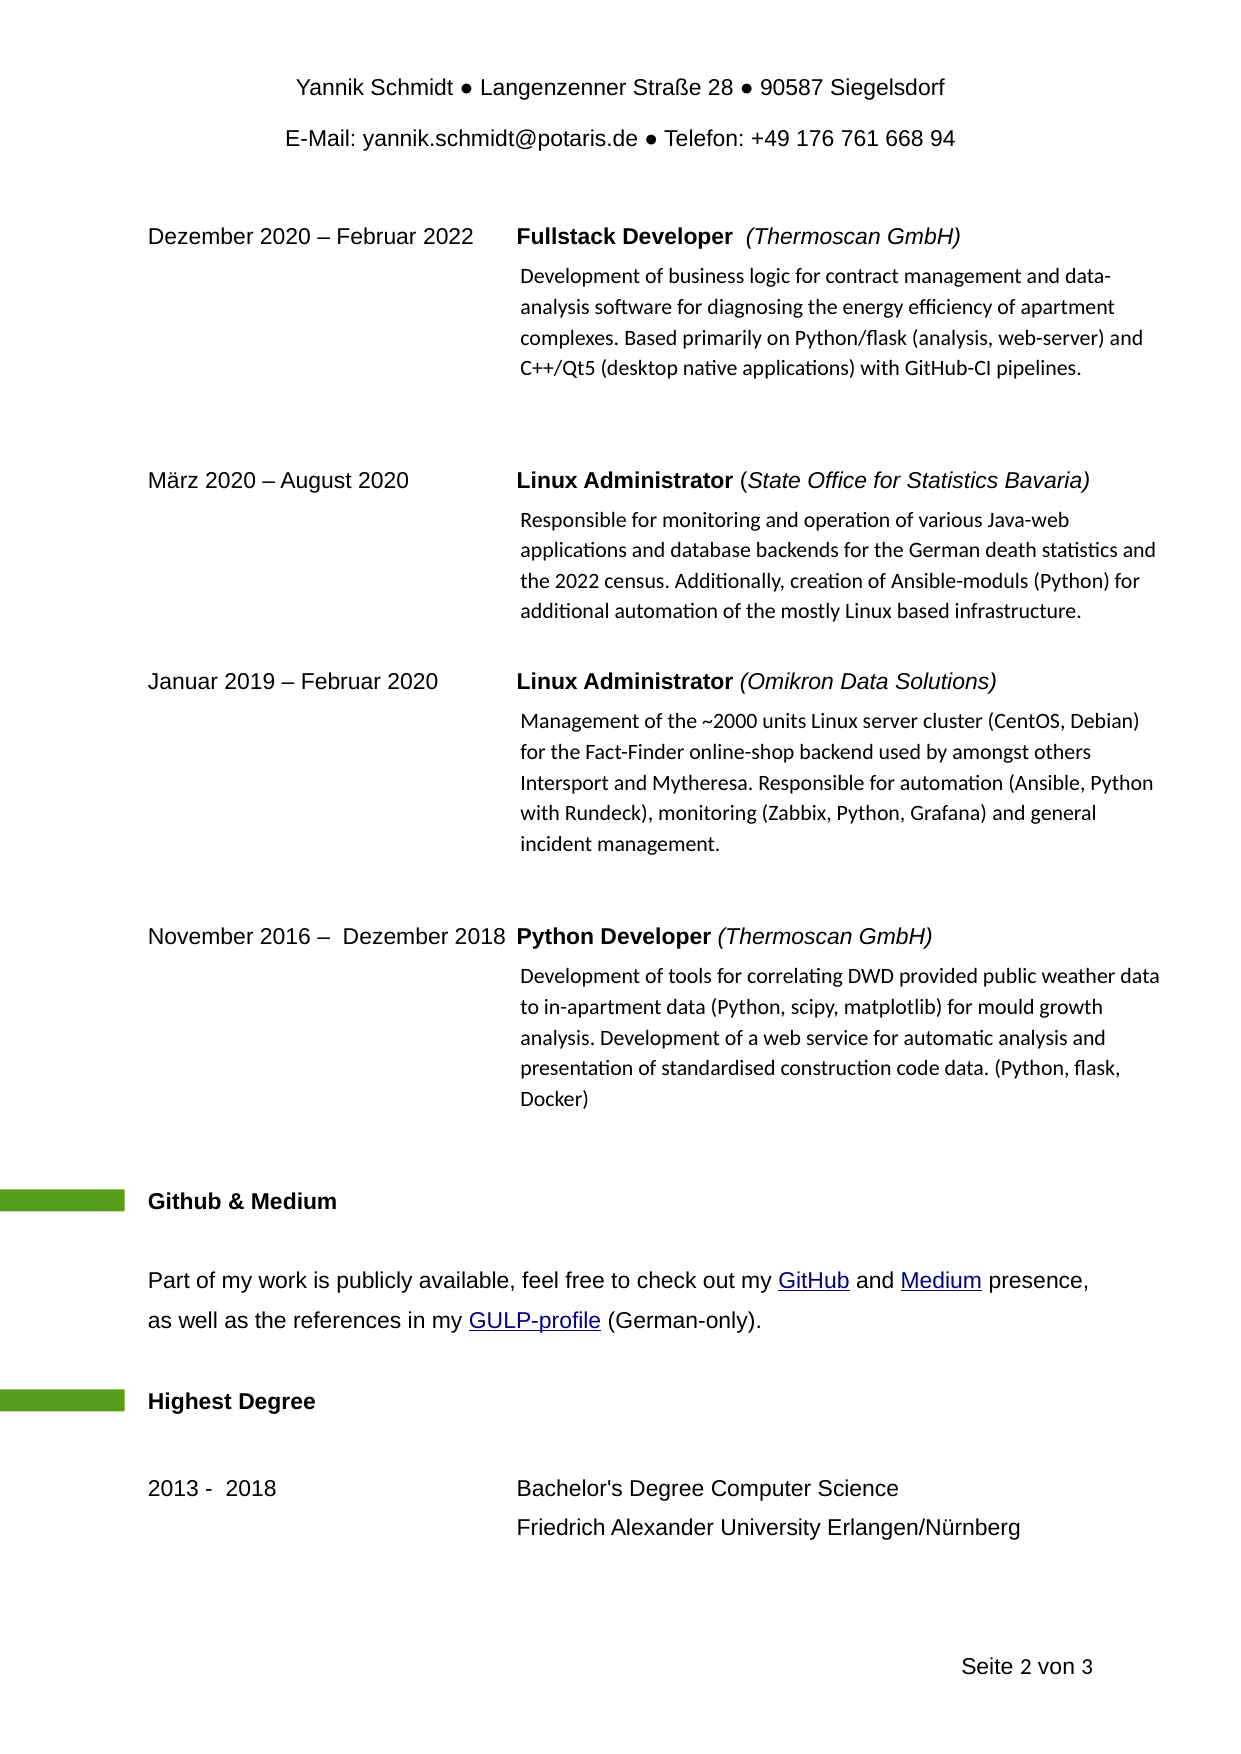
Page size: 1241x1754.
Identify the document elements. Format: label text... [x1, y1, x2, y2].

text Highest Degree [148, 1388, 1093, 1414]
text Januar 2019 – Februar 2020 Linux Administrator (Omikron Data Solutions) [148, 506, 1093, 694]
text Part of my work is publicly available, feel free to check out my GitHub and Medium presence, as well as the references in my GULP-profile (German-only). [148, 1267, 1093, 1333]
text 2013 - 2018 Bachelor's Degree Computer Science [148, 1475, 1093, 1501]
text Friedrich Alexander University Erlangen/Nürnberg [148, 1514, 1093, 1541]
text Development of business logic for contract management and data-analysis software for diagnosing the energy efficiency of apartment complexes. Based primarily on Python/flask (analysis, web-server) and C++/Qt5 (desktop native applications) with GitHub-CI pipelines. [520, 262, 1165, 381]
text Management of the ~2000 units Linux server cluster (CentOS, Debian) for the Fact-Finder online-shop backend used by amongst others Intersport and Mytheresa. Responsible for automation (Ansible, Python with Rundeck), monitoring (Zabbix, Python, Grafana) and general incident management. [520, 707, 1166, 857]
text Development of tools for correlating DWD provided public weather data to in-apartment data (Python, scipy, matplotlib) for mould growth analysis. Development of a web service for automatic analysis and presentation of standardised construction code data. (Python, flask, Docker) [520, 963, 1164, 1112]
text Dezember 2020 – Februar 2022 Fullstack Developer (Thermoscan GmbH) [148, 223, 1093, 249]
text November 2016 – Dezember 2018 Python Developer (Thermoscan GmbH) [148, 923, 1093, 950]
text März 2020 – August 2020 Linux Administrator (State Office for Statistics Bavaria) [148, 467, 1093, 493]
text Responsible for monitoring and operation of various Java-web applications and database backends for the German death statistics and the 2022 census. Additionally, creation of Ansible-moduls (Python) for additional automation of the mostly Linux based infrastructure. [520, 506, 1167, 624]
text Github & Medium [148, 1188, 1093, 1215]
